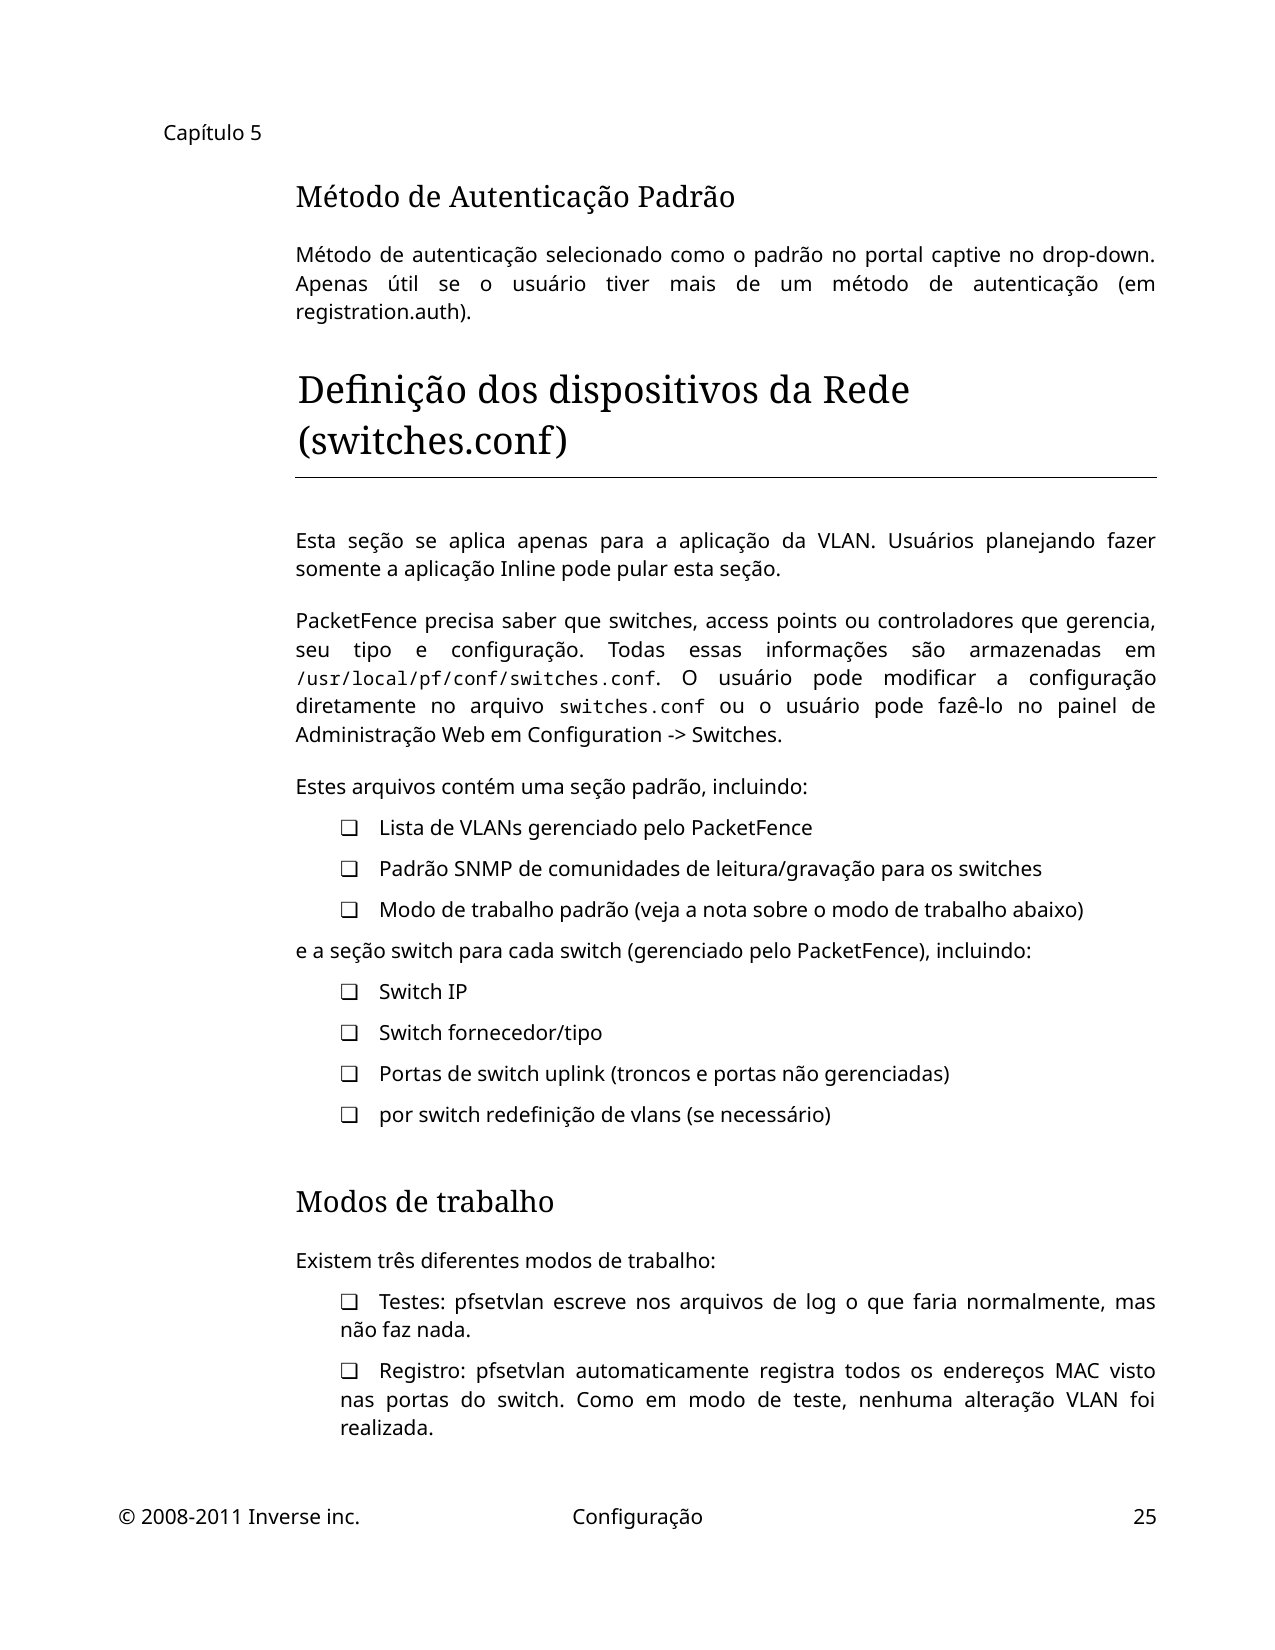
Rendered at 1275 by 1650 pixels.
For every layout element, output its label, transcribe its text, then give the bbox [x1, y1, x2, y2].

text PacketFence precisa saber que switches, access points ou controladores que gerencia, seu tipo e configuração. Todas essas informações são armazenadas em /usr/local/pf/conf/switches.conf. O usuário pode modificar a configuração diretamente no arquivo switches.conf ou o usuário pode fazê-lo no painel de Administração Web em Configuration -> Switches. [295, 606, 1157, 748]
text Existem três diferentes modos de trabalho: [295, 1246, 1157, 1274]
list ❏ Lista de VLANs gerenciado pelo PacketFence [340, 813, 1157, 842]
list ❏ Registro: pfsetvlan automaticamente registra todos os endereços MAC visto nas portas do switch. Como em modo de teste, nenhuma alteração VLAN foi realizada. [340, 1356, 1157, 1442]
list ❏ Switch IP [340, 977, 1157, 1005]
list ❏ Testes: pfsetvlan escreve nos arquivos de log o que faria normalmente, mas não faz nada. [340, 1287, 1157, 1344]
subtitle Método de Autenticação Padrão [295, 176, 1157, 216]
subtitle Modos de trabalho [295, 1182, 1157, 1221]
text Método de autenticação selecionado como o padrão no portal captive no drop-down. Apenas útil se o usuário tiver mais de um método de autenticação (em registration.auth). [295, 241, 1157, 326]
list ❏ Modo de trabalho padrão (veja a nota sobre o modo de trabalho abaixo) [340, 895, 1157, 923]
text Estes arquivos contém uma seção padrão, incluindo: [295, 772, 1157, 801]
text Esta seção se aplica apenas para a aplicação da VLAN. Usuários planejando fazer somente a aplicação Inline pode pular esta seção. [295, 526, 1157, 583]
subtitle Definição dos dispositivos da Rede (switches.conf) [295, 363, 1157, 477]
list ❏ Padrão SNMP de comunidades de leitura/gravação para os switches [340, 854, 1157, 882]
text e a seção switch para cada switch (gerenciado pelo PacketFence), incluindo: [295, 936, 1157, 964]
list ❏ por switch redefinição de vlans (se necessário) [340, 1100, 1157, 1128]
list ❏ Switch fornecedor/tipo [340, 1018, 1157, 1046]
list ❏ Portas de switch uplink (troncos e portas não gerenciadas) [340, 1059, 1157, 1087]
